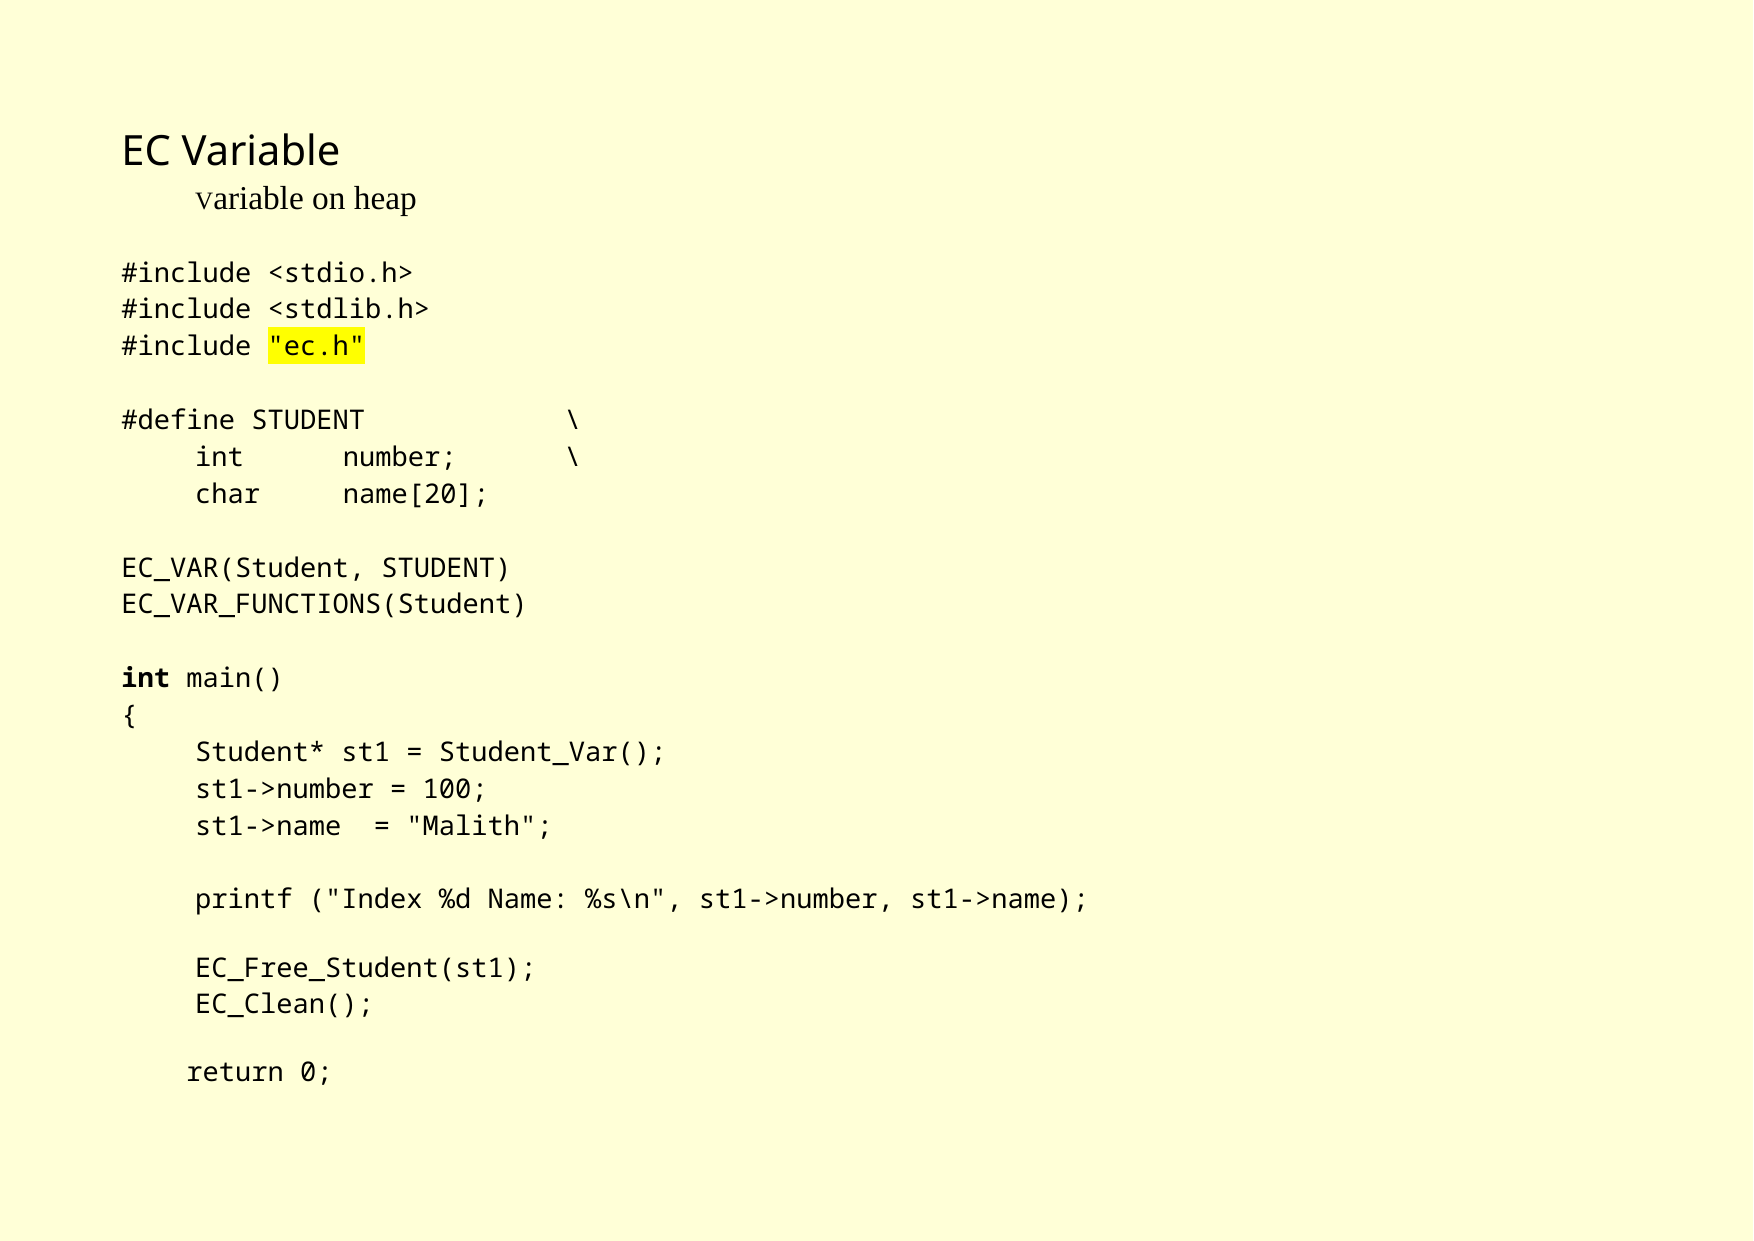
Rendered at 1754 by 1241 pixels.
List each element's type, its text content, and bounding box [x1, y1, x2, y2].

text Student* st1 = Student_Var(); [121, 732, 1632, 769]
text st1->number = 100; [121, 769, 1632, 806]
text #include <stdio.h> [121, 253, 1632, 290]
text EC_Clean(); [121, 985, 1632, 1022]
text #include <stdlib.h> [121, 290, 1632, 327]
text { [121, 696, 1632, 732]
text #include "ec.h" [121, 327, 1632, 364]
text int number; \ [121, 437, 1632, 474]
text st1->name = "Malith"; [121, 806, 1632, 843]
text char name[20]; [121, 474, 1632, 511]
text return 0; [121, 1053, 1632, 1090]
text EC_VAR_FUNCTIONS(Student) [121, 585, 1632, 622]
text int main() [121, 659, 1632, 696]
text Variable on heap [121, 178, 1632, 216]
text #define STUDENT \ [121, 401, 1632, 437]
text EC_VAR(Student, STUDENT) [121, 548, 1632, 585]
text EC Variable [121, 121, 1632, 178]
text printf ("Index %d Name: %s\n", st1->number, st1->name); [121, 880, 1632, 917]
text EC_Free_Student(st1); [121, 948, 1632, 985]
